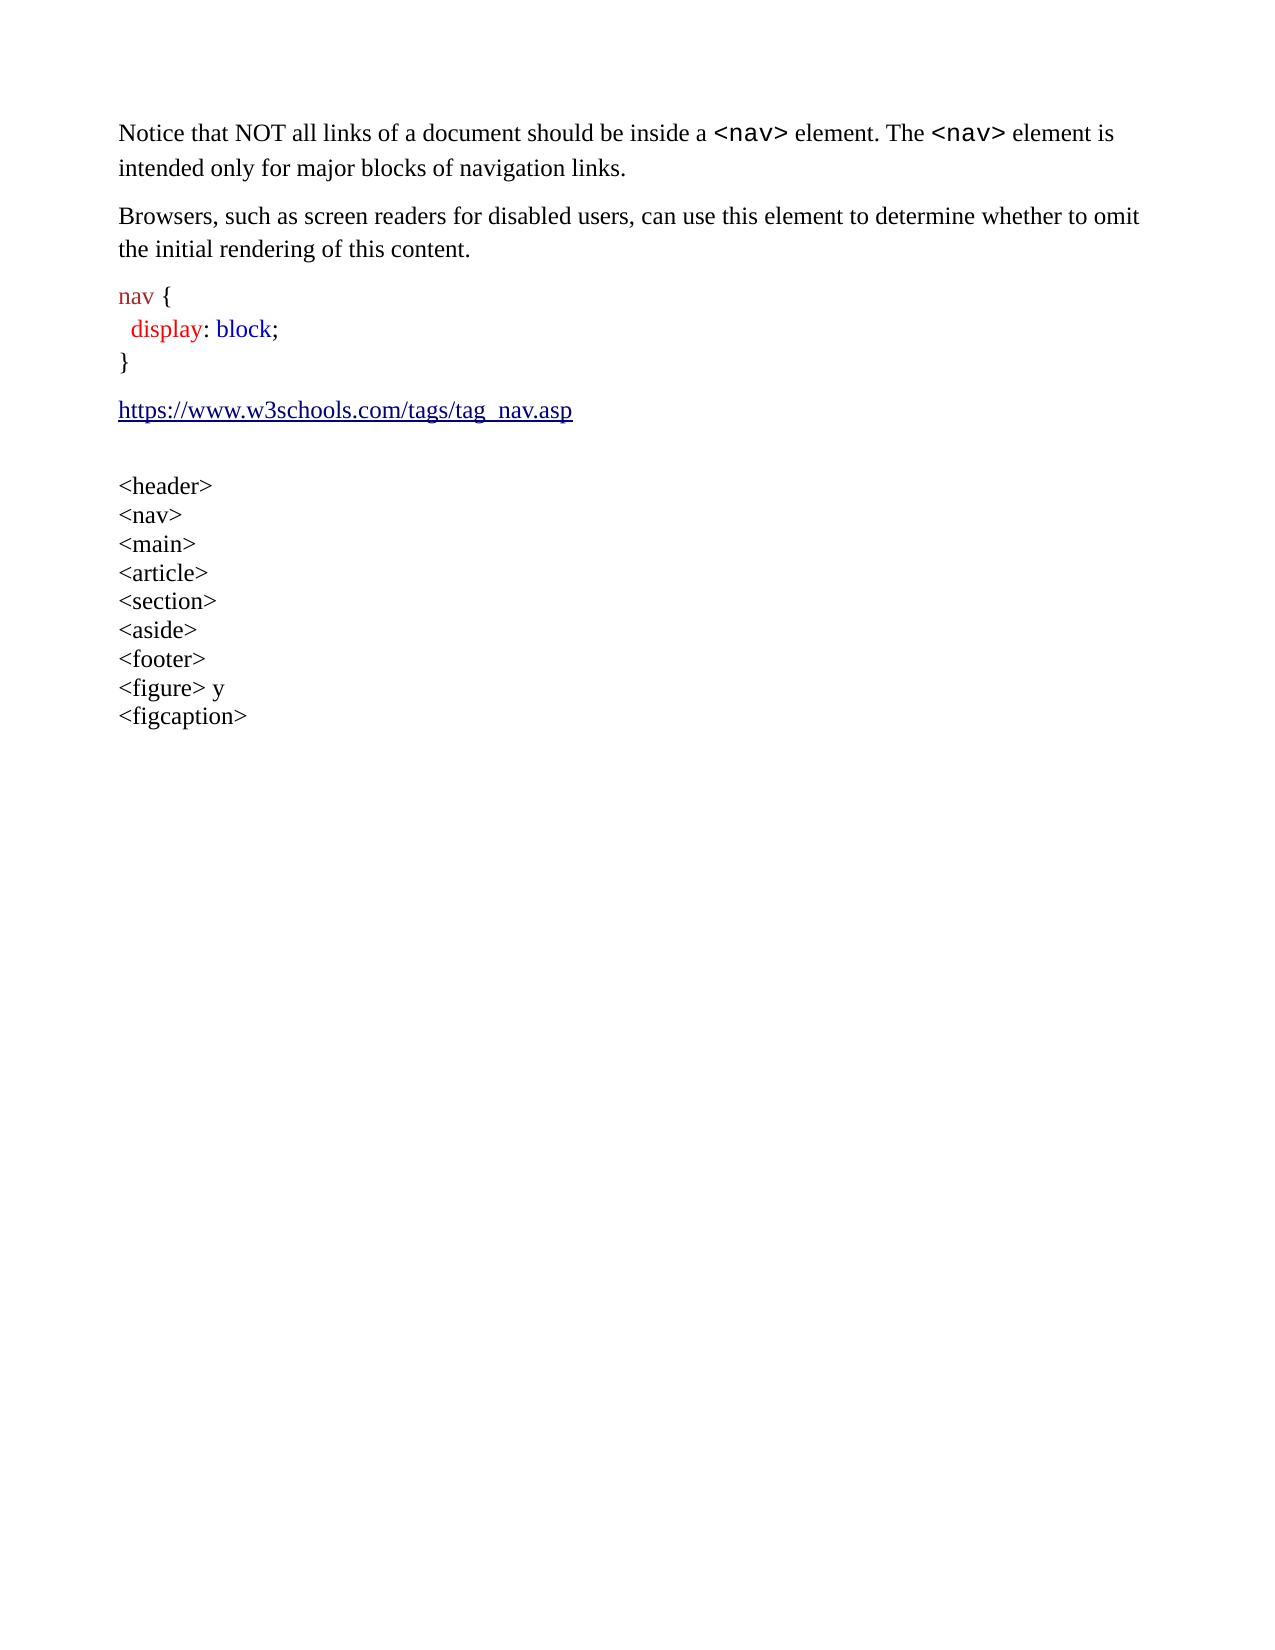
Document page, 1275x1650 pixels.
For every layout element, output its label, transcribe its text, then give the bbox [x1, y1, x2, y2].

text <article> [118, 558, 1157, 586]
text <aside> [118, 615, 1157, 644]
text <footer> [118, 644, 1157, 673]
text nav { display: block; } [118, 281, 1157, 376]
text <section> [118, 586, 1157, 615]
text <figure> y [118, 673, 1157, 701]
text Notice that NOT all links of a document should be inside a <nav> element. The <nav> element is intended only for major blocks of navigation links. [118, 118, 1157, 182]
text https://www.w3schools.com/tags/tag_nav.asp [118, 395, 1157, 424]
text <figcaption> [118, 701, 1157, 730]
text <header> [118, 471, 1157, 500]
text <main> [118, 529, 1157, 558]
text <nav> [118, 500, 1157, 529]
text Browsers, such as screen readers for disabled users, can use this element to determine whether to omit the initial rendering of this content. [118, 201, 1157, 263]
